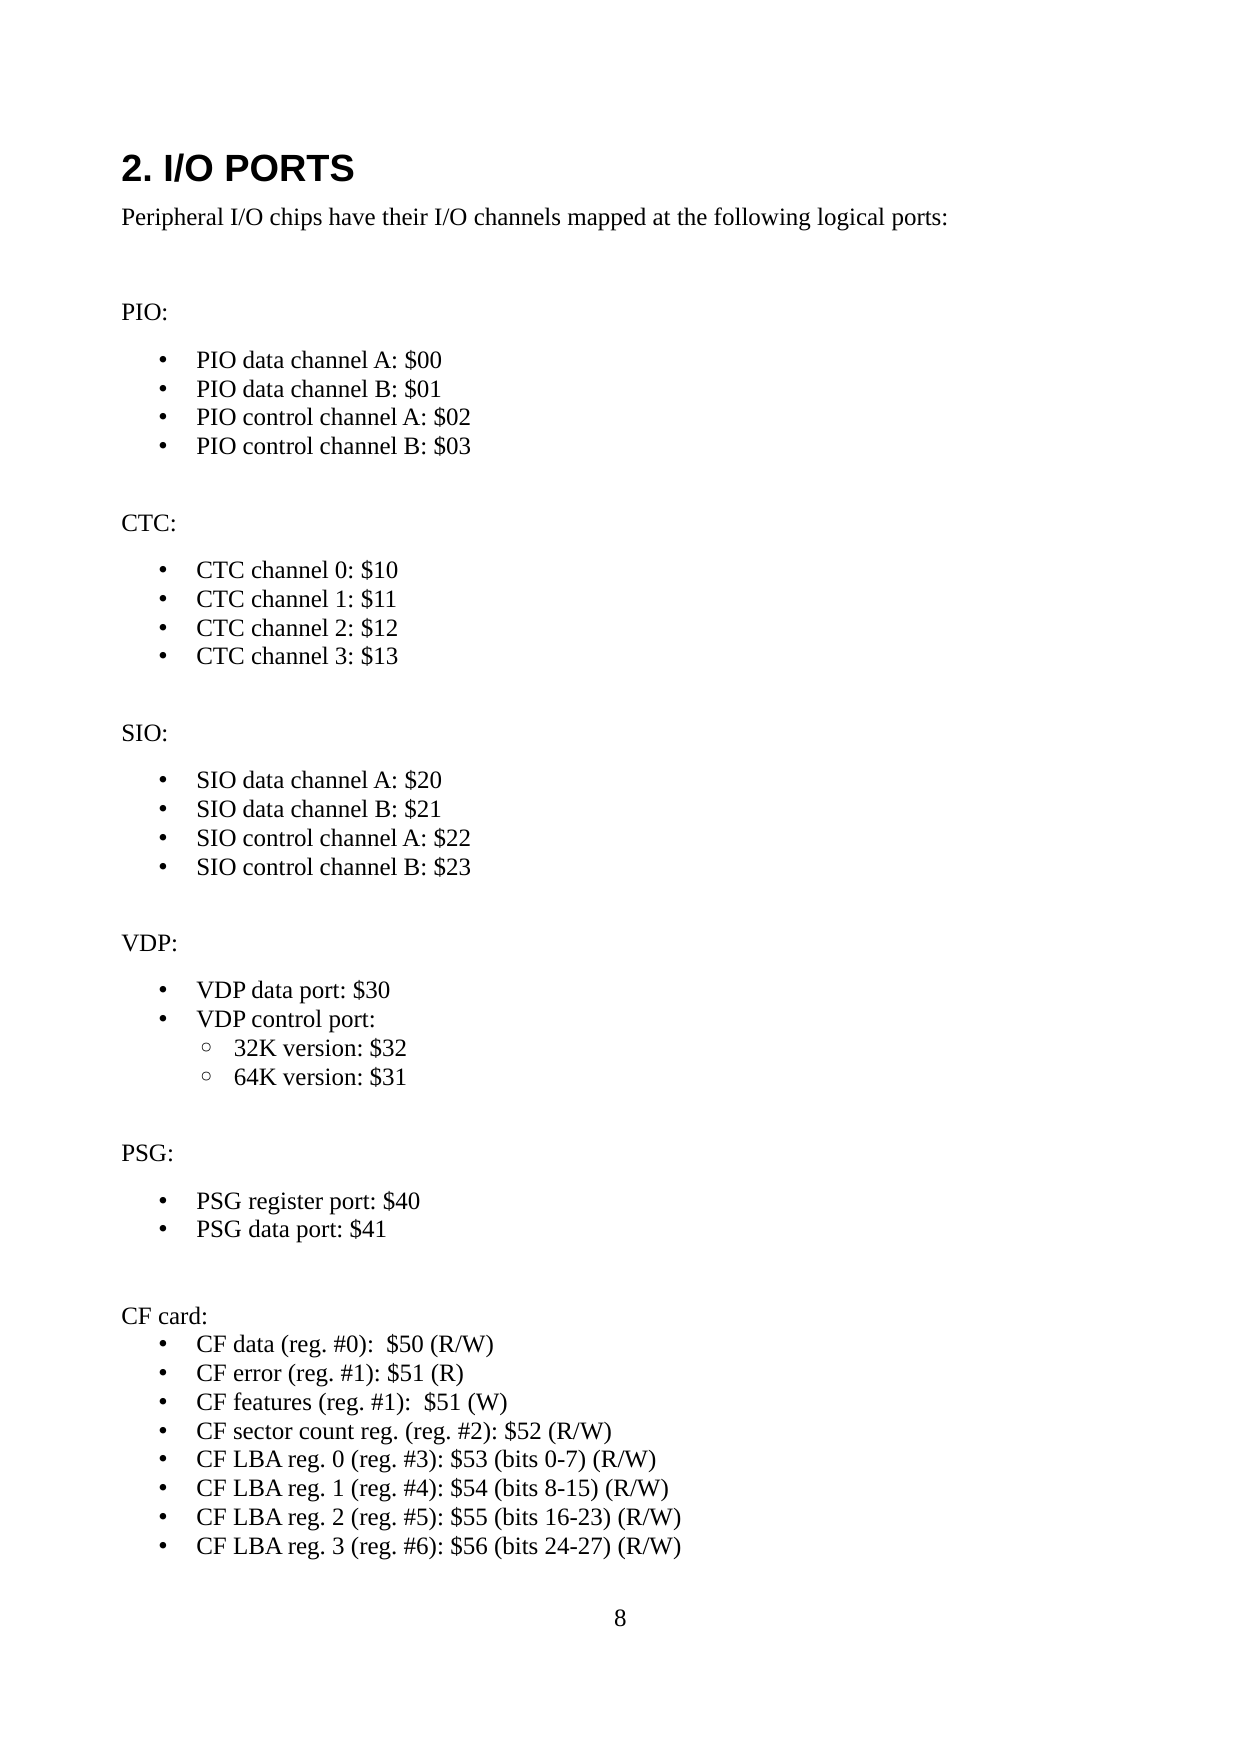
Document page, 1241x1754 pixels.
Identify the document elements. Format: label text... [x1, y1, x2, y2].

text Peripheral I/O chips have their I/O channels mapped at the following logical ports: [121, 202, 1119, 231]
list 32K version: $32 [196, 1033, 1119, 1062]
list CF LBA reg. 0 (reg. #3): $53 (bits 0-7) (R/W) [158, 1444, 1119, 1473]
list VDP data port: $30 [158, 976, 1119, 1004]
list CF features (reg. #1): $51 (W) [158, 1387, 1119, 1416]
list CTC channel 1: $11 [158, 584, 1119, 613]
list PSG register port: $40 [158, 1186, 1119, 1214]
list CF LBA reg. 2 (reg. #5): $55 (bits 16-23) (R/W) [158, 1502, 1119, 1531]
text SIO: [121, 718, 1119, 747]
text CF card: [121, 1301, 1119, 1329]
list CTC channel 2: $12 [158, 613, 1119, 641]
list SIO data channel B: $21 [158, 794, 1119, 823]
list SIO data channel A: $20 [158, 765, 1119, 794]
list CF LBA reg. 3 (reg. #6): $56 (bits 24-27) (R/W) [158, 1531, 1119, 1559]
list PIO control channel B: $03 [158, 431, 1119, 460]
list PIO data channel A: $00 [158, 345, 1119, 374]
list CF sector count reg. (reg. #2): $52 (R/W) [158, 1416, 1119, 1444]
list PSG data port: $41 [158, 1214, 1119, 1243]
list PIO control channel A: $02 [158, 402, 1119, 431]
list SIO control channel B: $23 [158, 852, 1119, 880]
text PSG: [121, 1138, 1119, 1167]
list PIO data channel B: $01 [158, 374, 1119, 402]
list SIO control channel A: $22 [158, 823, 1119, 852]
list CTC channel 0: $10 [158, 555, 1119, 584]
text CTC: [121, 508, 1119, 536]
list CF data (reg. #0): $50 (R/W) [158, 1329, 1119, 1358]
text VDP: [121, 928, 1119, 957]
list CF LBA reg. 1 (reg. #4): $54 (bits 8-15) (R/W) [158, 1473, 1119, 1502]
list CF error (reg. #1): $51 (R) [158, 1358, 1119, 1387]
text PIO: [121, 297, 1119, 326]
subtitle 2. I/O PORTS [121, 146, 1119, 190]
list 64K version: $31 [196, 1062, 1119, 1091]
list VDP control port: [158, 1004, 1119, 1033]
list CTC channel 3: $13 [158, 641, 1119, 670]
